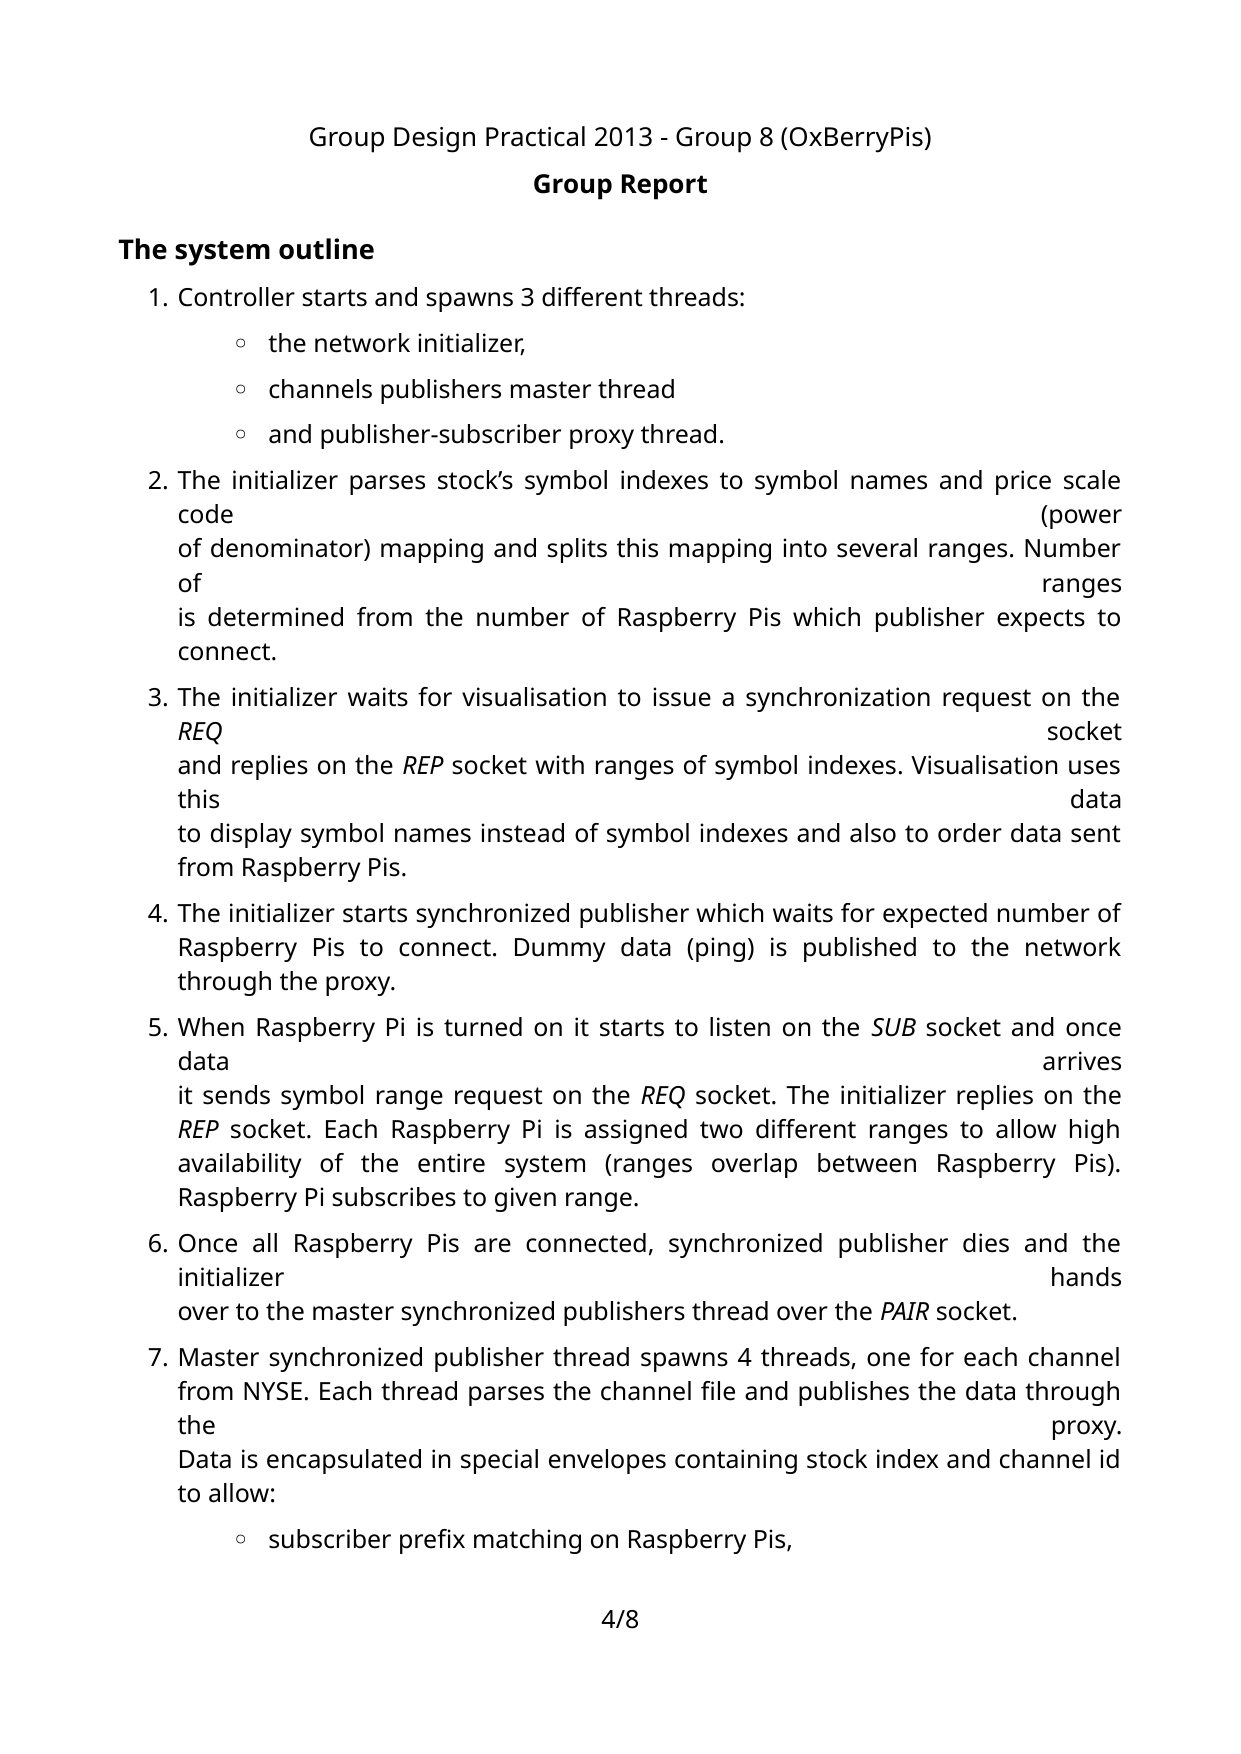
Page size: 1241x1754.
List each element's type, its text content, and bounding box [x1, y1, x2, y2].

list Controller starts and spawns 3 different threads: [148, 280, 1122, 314]
list Once all Raspberry Pis are connected, synchronized publisher dies and the initializer hands over to the master synchronized publishers thread over the PAIR socket. [148, 1225, 1122, 1328]
list subscriber prefix matching on Raspberry Pis, [231, 1521, 1122, 1556]
list the network initializer, [231, 326, 1122, 359]
list The initializer parses stock’s symbol indexes to symbol names and price scale code (power of denominator) mapping and splits this mapping into several ranges. Number of ranges is determined from the number of Raspberry Pis which publisher expects to connect. [148, 463, 1122, 667]
list channels publishers master thread [231, 371, 1122, 405]
list The initializer starts synchronized publisher which waits for expected number of Raspberry Pis to connect. Dummy data (ping) is published to the network through the proxy. [148, 895, 1122, 997]
list The initializer waits for visualisation to issue a synchronization request on the REQ socket and replies on the REP socket with ranges of symbol indexes. Visualisation uses this data to display symbol names instead of symbol indexes and also to order data sent from Raspberry Pis. [148, 679, 1122, 883]
list When Raspberry Pi is turned on it starts to listen on the SUB socket and once data arrives it sends symbol range request on the REQ socket. The initializer replies on the REP socket. Each Raspberry Pi is assigned two different ranges to allow high availability of the entire system (ranges overlap between Raspberry Pis). Raspberry Pi subscribes to given range. [148, 1009, 1122, 1214]
subtitle The system outline [118, 230, 1122, 267]
list Master synchronized publisher thread spawns 4 threads, one for each channel from NYSE. Each thread parses the channel file and publishes the data through the proxy. Data is encapsulated in special envelopes containing stock index and channel id to allow: [148, 1339, 1122, 1510]
list and publisher-subscriber proxy thread. [231, 417, 1122, 451]
